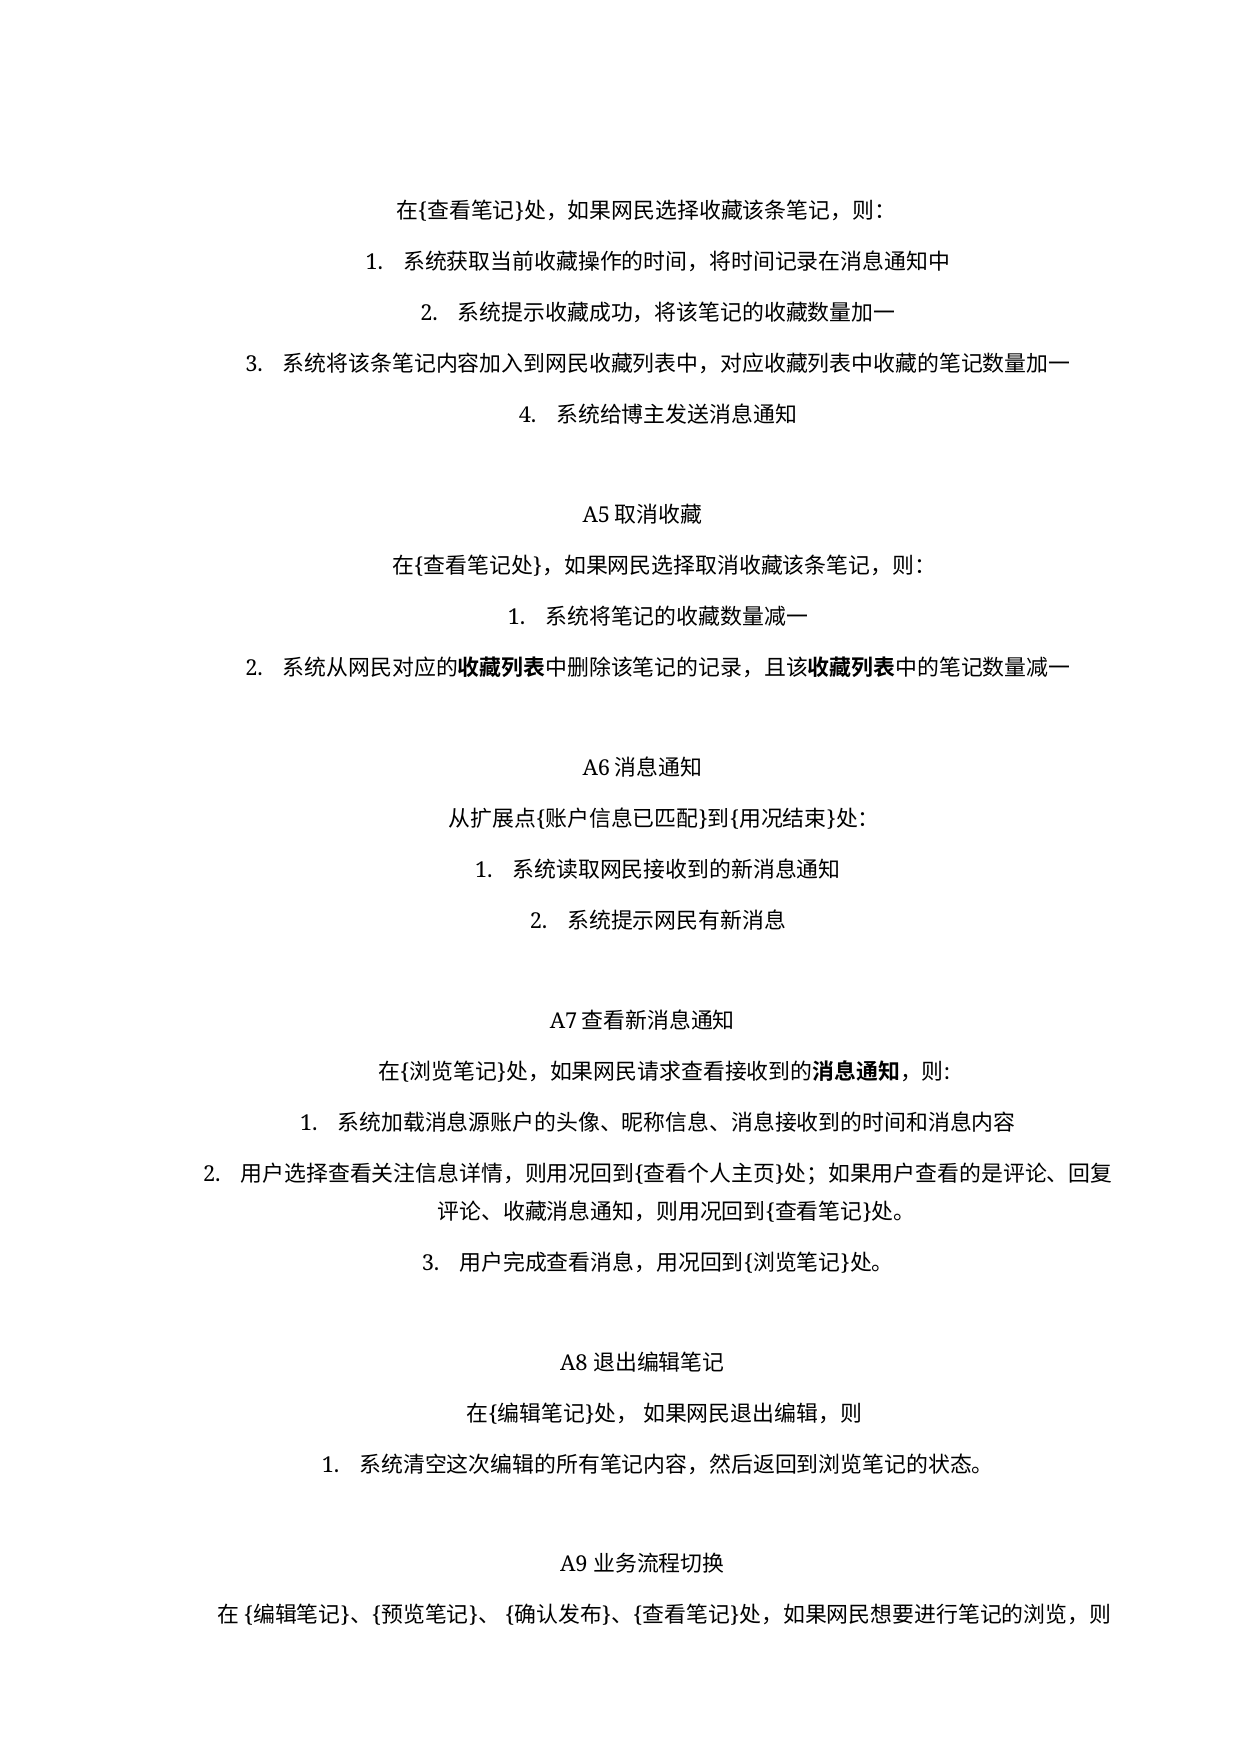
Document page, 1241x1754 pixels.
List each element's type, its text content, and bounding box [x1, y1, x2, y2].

list 系统获取当前收藏操作的时间，将时间记录在消息通知中 [193, 244, 1122, 276]
text 在{浏览笔记}处，如果网民请求查看接收到的消息通知，则: [118, 1054, 1122, 1086]
list 用户完成查看消息，用况回到{浏览笔记}处。 [193, 1245, 1122, 1277]
list 系统给博主发送消息通知 [193, 397, 1122, 429]
list 系统提示网民有新消息 [193, 903, 1122, 935]
list 系统将该条笔记内容加入到网民收藏列表中，对应收藏列表中收藏的笔记数量加一 [193, 346, 1122, 378]
text A7查看新消息通知 [118, 1003, 1122, 1034]
list 系统加载消息源账户的头像、昵称信息、消息接收到的时间和消息内容 [193, 1105, 1122, 1137]
text A9 业务流程切换 [118, 1546, 1122, 1578]
list 在{查看笔记}处，如果网民选择收藏该条笔记，则： [118, 193, 1122, 225]
text A6消息通知 [118, 750, 1122, 782]
text A5取消收藏 [118, 497, 1122, 529]
list 系统提示收藏成功，将该笔记的收藏数量加一 [193, 295, 1122, 327]
text 在{编辑笔记}处， 如果网民退出编辑，则 [118, 1396, 1122, 1427]
list 用户选择查看关注信息详情，则用况回到{查看个人主页}处；如果用户查看的是评论、回复评论、收藏消息通知，则用况回到{查看笔记}处。 [193, 1156, 1122, 1226]
list 系统从网民对应的收藏列表中删除该笔记的记录，且该收藏列表中的笔记数量减一 [193, 650, 1122, 682]
list 在{查看笔记处}，如果网民选择取消收藏该条笔记，则： [162, 548, 1122, 580]
list 系统读取网民接收到的新消息通知 [193, 852, 1122, 884]
text 从扩展点{账户信息已匹配}到{用况结束}处： [118, 801, 1122, 833]
list 系统将笔记的收藏数量减一 [193, 599, 1122, 631]
list 系统清空这次编辑的所有笔记内容，然后返回到浏览笔记的状态。 [193, 1447, 1122, 1478]
text 在 {编辑笔记}、{预览笔记}、 {确认发布}、{查看笔记}处，如果网民想要进行笔记的浏览，则 [118, 1597, 1122, 1629]
text A8 退出编辑笔记 [118, 1345, 1122, 1376]
